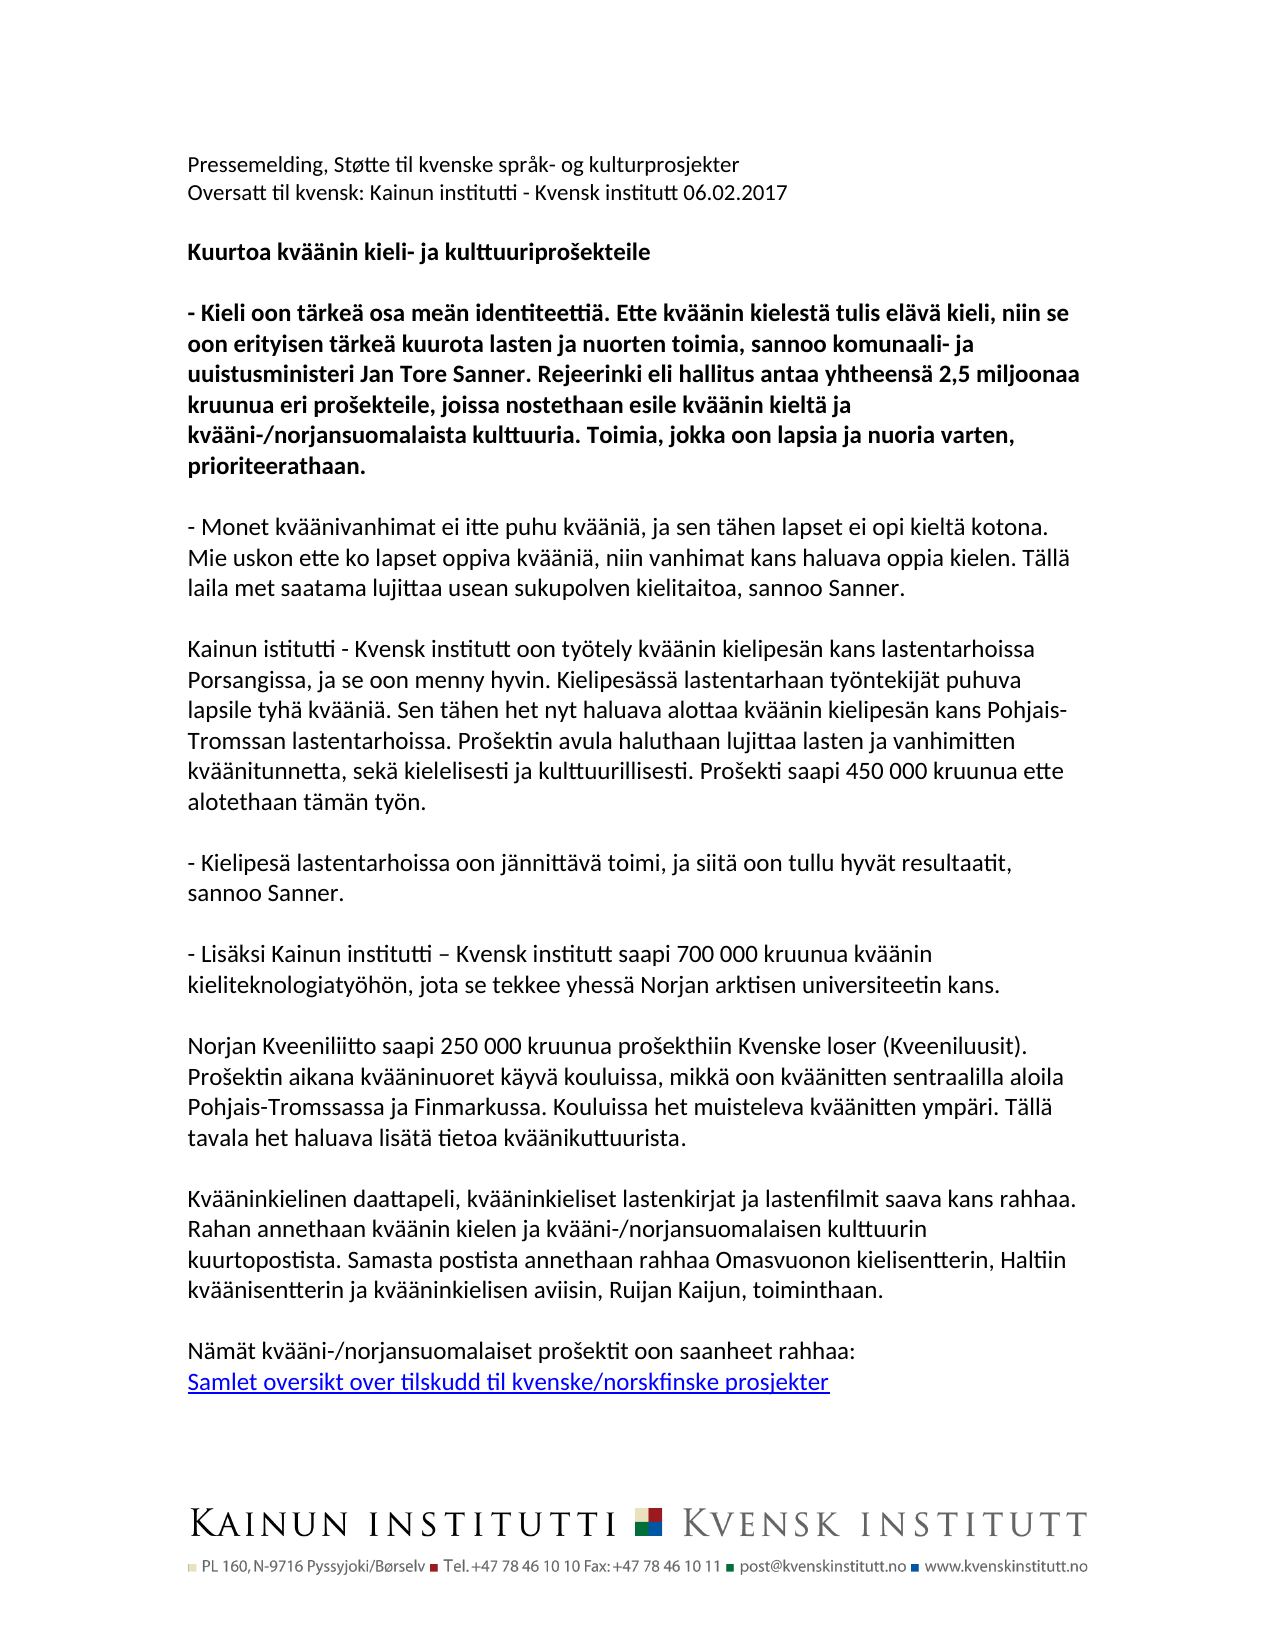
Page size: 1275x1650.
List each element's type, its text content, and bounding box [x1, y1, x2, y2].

text - Kieli oon tärkeä osa meän identiteettiä. Ette kväänin kielestä tulis elävä kieli, niin se oon erityisen tärkeä kuurota lasten ja nuorten toimia, sannoo komunaali- ja uuistusministeri Jan Tore Sanner. Rejeerinki eli hallitus antaa yhtheensä 2,5 miljoonaa kruunua eri prošekteile, joissa nostethaan esile kväänin kieltä ja kvääni-/norjansuomalaista kulttuuria. Toimia, jokka oon lapsia ja nuoria varten, prioriteerathaan. [187, 298, 1087, 481]
picture [187, 1508, 1088, 1577]
text Samlet oversikt over tilskudd til kvenske/norskfinske prosjekter [187, 1366, 1087, 1396]
text Pressemelding, Støtte til kvenske språk- og kulturprosjekter [187, 150, 1087, 178]
text - Lisäksi Kainun institutti – Kvensk institutt saapi 700 000 kruunua kväänin kieliteknologiatyöhön, jota se tekkee yhessä Norjan arktisen universiteetin kans. [187, 938, 1087, 999]
text - Kielipesä lastentarhoissa oon jännittävä toimi, ja siitä oon tullu hyvät resultaatit, sannoo Sanner. [187, 847, 1087, 908]
text - Monet kväänivanhimat ei itte puhu kvääniä, ja sen tähen lapset ei opi kieltä kotona. Mie uskon ette ko lapset oppiva kvääniä, niin vanhimat kans haluava oppia kielen. Tällä laila met saatama lujittaa usean sukupolven kielitaitoa, sannoo Sanner. [187, 511, 1087, 603]
text Oversatt til kvensk: Kainun institutti - Kvensk institutt 06.02.2017 [187, 178, 1087, 206]
text Kvääninkielinen daattapeli, kvääninkieliset lastenkirjat ja lastenfilmit saava kans rahhaa. Rahan annethaan kväänin kielen ja kvääni-/norjansuomalaisen kulttuurin kuurtopostista. Samasta postista annethaan rahhaa Omasvuonon kielisentterin, Haltiin kväänisentterin ja kvääninkielisen aviisin, Ruijan Kaijun, toiminthaan. [187, 1183, 1087, 1305]
text Nämät kvääni-/norjansuomalaiset prošektit oon saanheet rahhaa: [187, 1335, 1087, 1366]
text Kainun istitutti - Kvensk institutt oon työtely kväänin kielipesän kans lastentarhoissa Porsangissa, ja se oon menny hyvin. Kielipesässä lastentarhaan työntekijät puhuva lapsile tyhä kvääniä. Sen tähen het nyt haluava alottaa kväänin kielipesän kans Pohjais-Tromssan lastentarhoissa. Prošektin avula haluthaan lujittaa lasten ja vanhimitten kväänitunnetta, sekä kielelisesti ja kulttuurillisesti. Prošekti saapi 450 000 kruunua ette alotethaan tämän työn. [187, 633, 1087, 816]
text Norjan Kveeniliitto saapi 250 000 kruunua prošekthiin Kvenske loser (Kveeniluusit). Prošektin aikana kvääninuoret käyvä kouluissa, mikkä oon kväänitten sentraalilla aloila Pohjais-Tromssassa ja Finmarkussa. Kouluissa het muisteleva kväänitten ympäri. Tällä tavala het haluava lisätä tietoa kväänikuttuurista. [187, 1030, 1087, 1152]
text Kuurtoa kväänin kieli- ja kulttuuriprošekteile [187, 237, 1087, 267]
